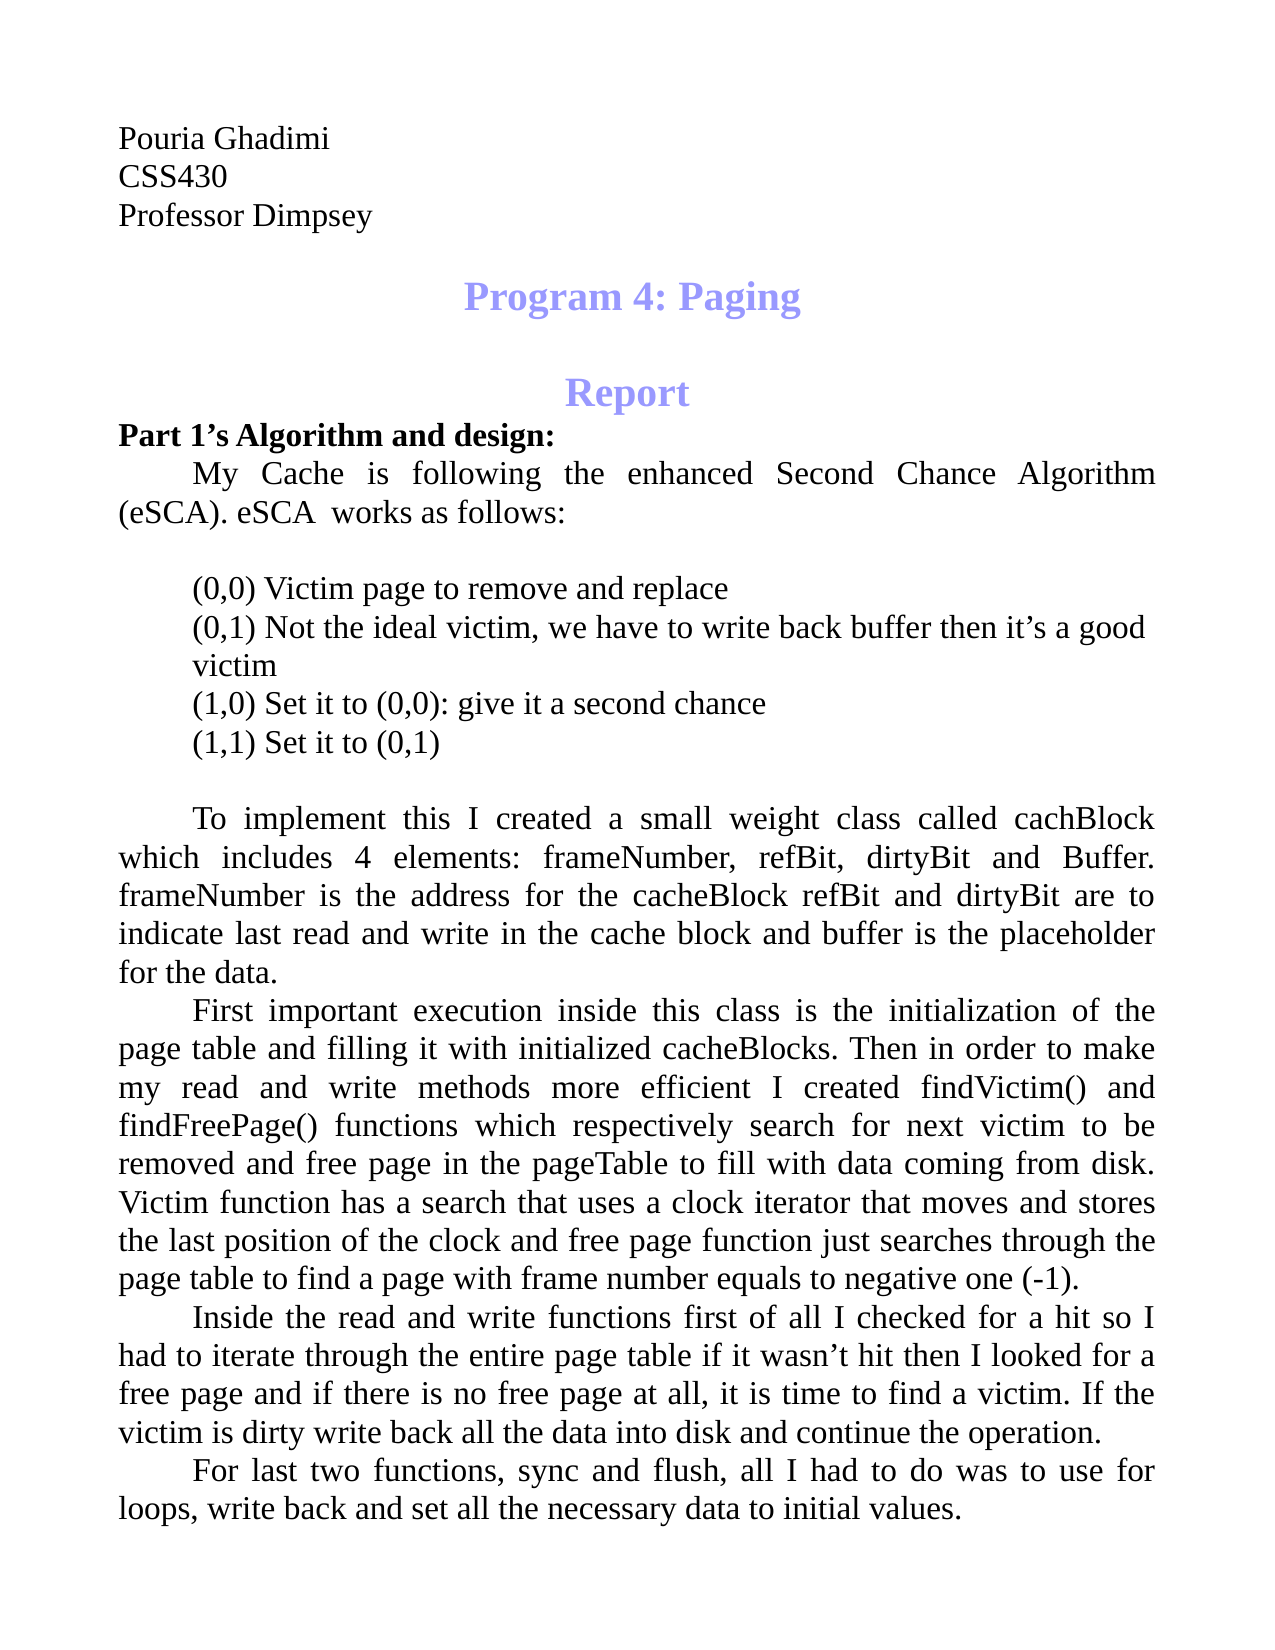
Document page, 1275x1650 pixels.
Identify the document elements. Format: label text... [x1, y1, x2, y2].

text (0,0) Victim page to remove and replace [118, 568, 1157, 607]
text First important execution inside this class is the initialization of the page table and filling it with initialized cacheBlocks. Then in order to make my read and write methods more efficient I created findVictim() and findFreePage() functions which respectively search for next victim to be removed and free page in the pageTable to fill with data coming from disk. Victim function has a search that uses a clock iterator that moves and stores the last position of the clock and free page function just searches through the page table to find a page with frame number equals to negative one (-1). [118, 990, 1157, 1297]
text Professor Dimpsey [118, 195, 1157, 233]
text Inside the read and write functions first of all I checked for a hit so I had to iterate through the entire page table if it wasn’t hit then I looked for a free page and if there is no free page at all, it is time to find a victim. If the victim is dirty write back all the data into disk and continue the operation. [118, 1297, 1157, 1450]
text My Cache is following the enhanced Second Chance Algorithm (eSCA). eSCA works as follows: [118, 453, 1157, 530]
text Pouria Ghadimi [118, 118, 1157, 156]
text (1,1) Set it to (0,1) [118, 722, 1157, 760]
text Report [118, 367, 1157, 415]
text (0,1) Not the ideal victim, we have to write back buffer then it’s a good victim [118, 607, 1157, 683]
text For last two functions, sync and flush, all I had to do was to use for loops, write back and set all the necessary data to initial values. [118, 1450, 1157, 1527]
text To implement this I created a small weight class called cachBlock which includes 4 elements: frameNumber, refBit, dirtyBit and Buffer. frameNumber is the address for the cacheBlock refBit and dirtyBit are to indicate last read and write in the cache block and buffer is the placeholder for the data. [118, 798, 1157, 990]
text (1,0) Set it to (0,0): give it a second chance [118, 683, 1157, 722]
text Program 4: Paging [118, 271, 1157, 319]
text CSS430 [118, 156, 1157, 195]
text Part 1’s Algorithm and design: [118, 415, 1157, 453]
